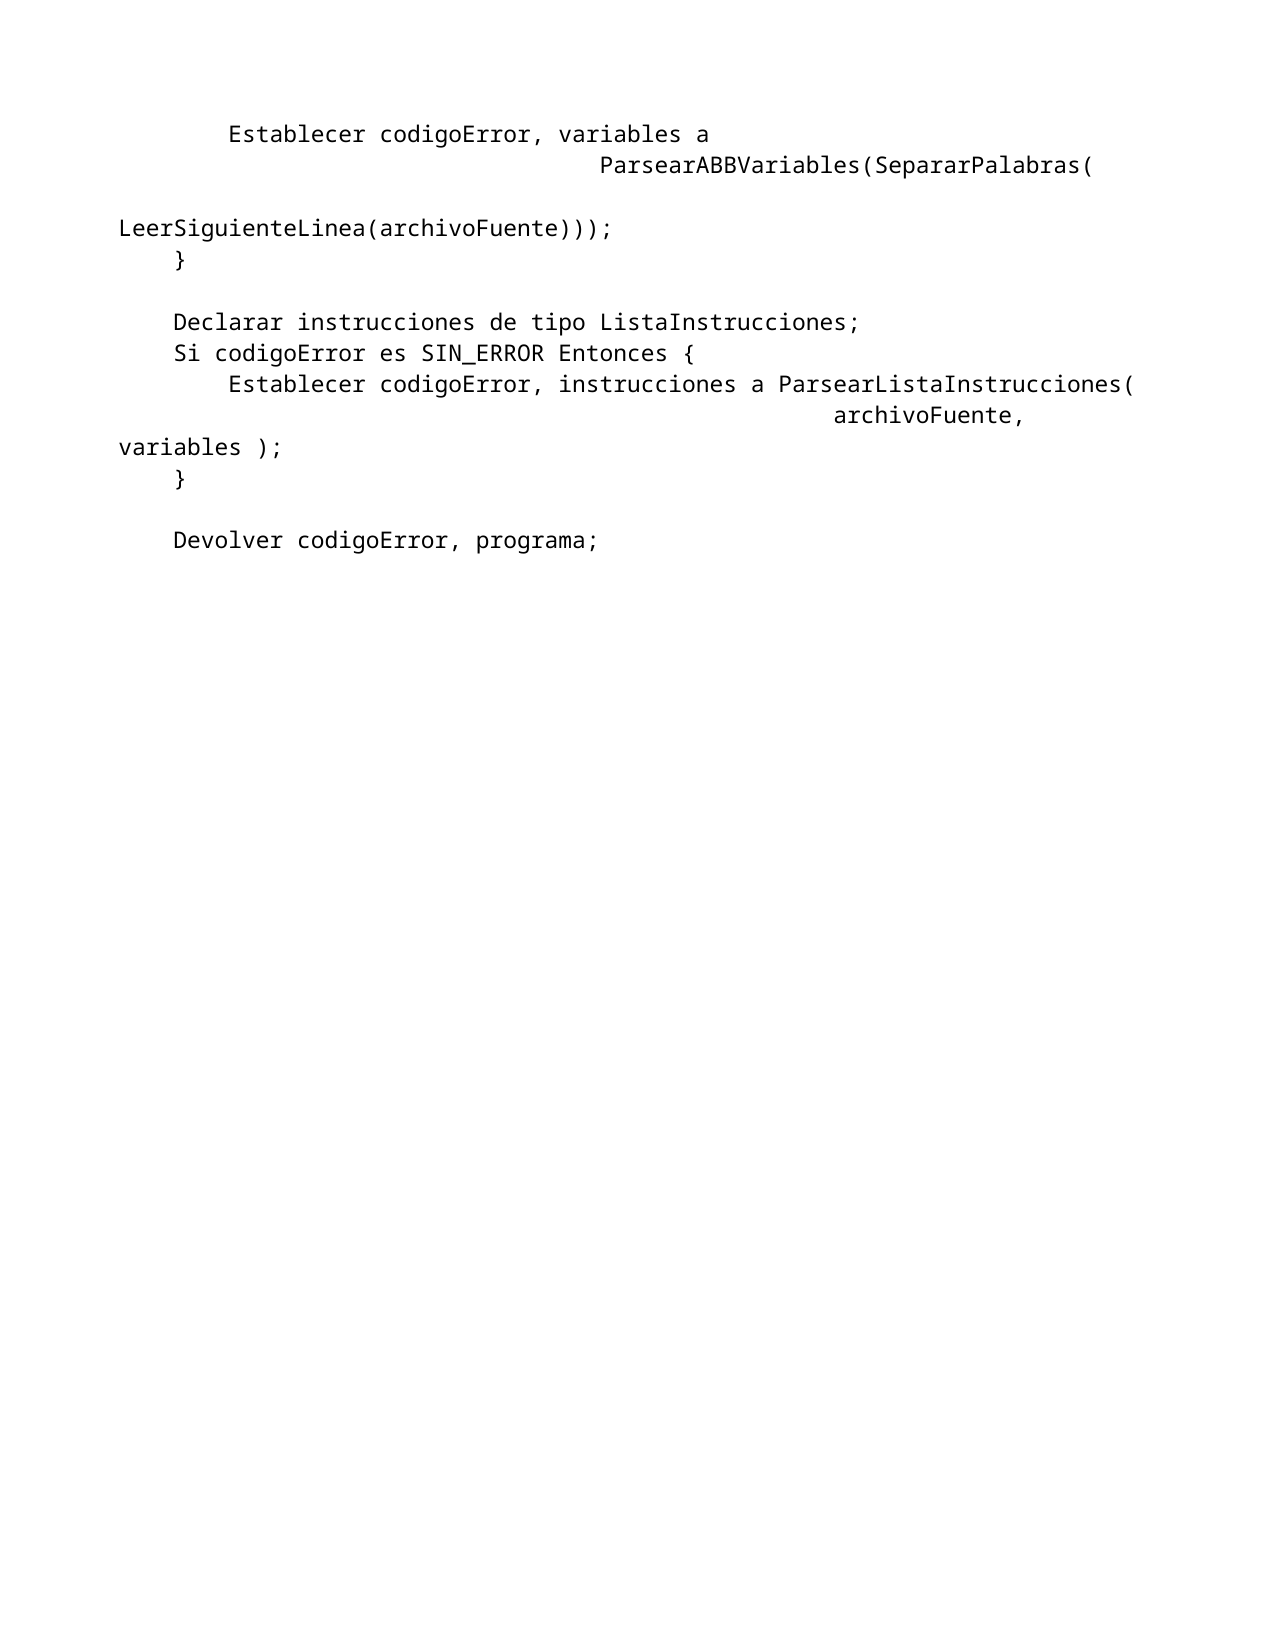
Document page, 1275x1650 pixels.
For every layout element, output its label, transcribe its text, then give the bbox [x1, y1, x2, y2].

text LeerSiguienteLinea(archivoFuente))); [118, 181, 1157, 243]
text archivoFuente, variables ); [118, 399, 1157, 462]
text Si codigoError es SIN_ERROR Entonces { [118, 337, 1157, 368]
text ParsearABBVariables(SepararPalabras( [118, 149, 1157, 181]
text } [118, 243, 1157, 274]
text Devolver codigoError, programa; [118, 524, 1157, 556]
text Establecer codigoError, instrucciones a ParsearListaInstrucciones( [118, 368, 1157, 399]
text Declarar instrucciones de tipo ListaInstrucciones; [118, 306, 1157, 337]
text Establecer codigoError, variables a [118, 118, 1157, 149]
text } [118, 462, 1157, 493]
